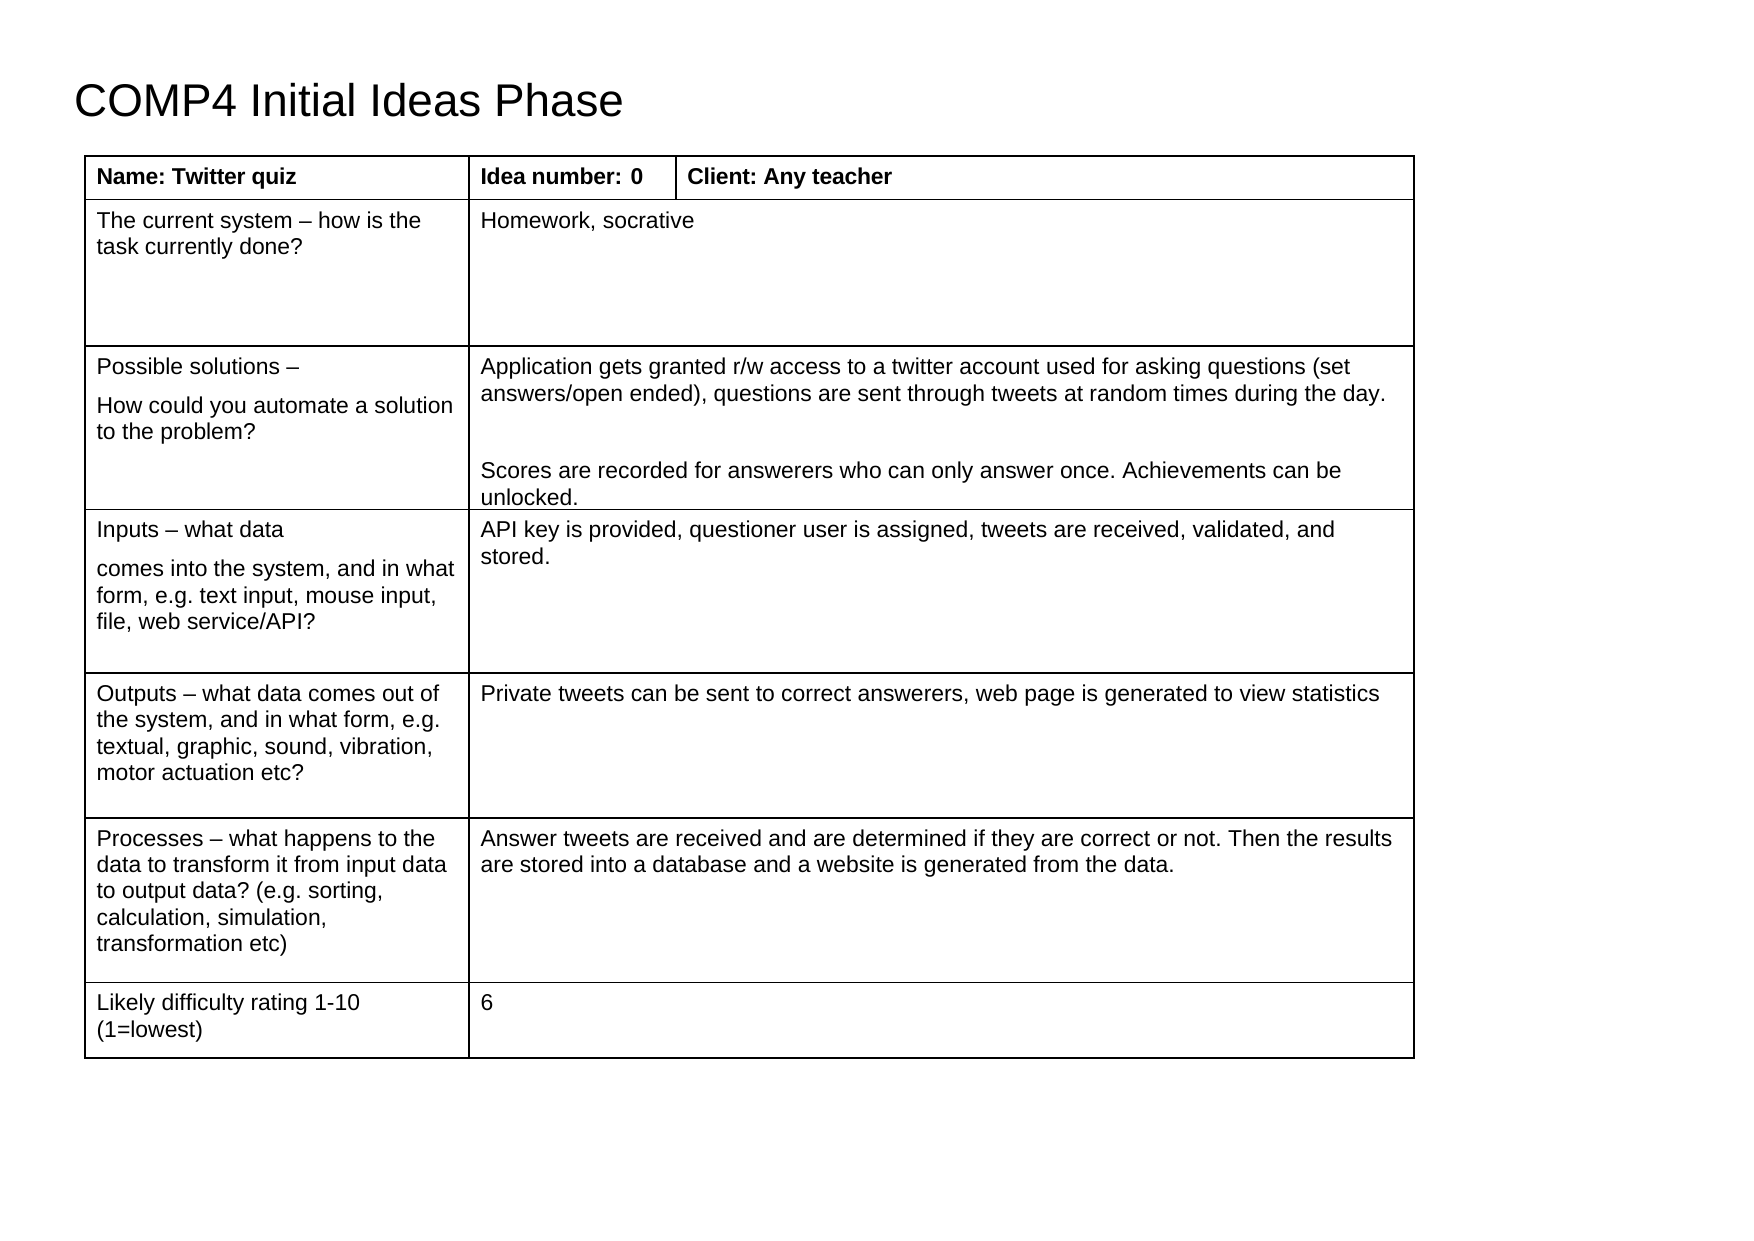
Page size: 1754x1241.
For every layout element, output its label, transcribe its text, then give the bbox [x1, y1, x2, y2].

table_cell Application gets granted r/w access to a twitter account used for asking questions (set answers/open ended), questions are sent through tweets at random times during the day. Scores are recorded for answerers who can only answer once. Achievements can be unlocked. [470, 347, 1413, 508]
table_header Name: Twitter quiz [86, 157, 468, 199]
table_cell Processes – what happens to the data to transform it from input data to output data? (e.g. sorting, calculation, simulation, transformation etc) [86, 819, 468, 981]
table_cell Answer tweets are received and are determined if they are correct or not. Then the results are stored into a database and a website is generated from the data. [470, 819, 1413, 981]
table_cell Private tweets can be sent to correct answerers, web page is generated to view statistics [470, 674, 1413, 817]
table_cell API key is provided, questioner user is assigned, tweets are received, validated, and stored. [470, 510, 1413, 672]
table_cell 6 [470, 983, 1413, 1057]
table_header Idea number: 0 [470, 157, 675, 199]
text COMP4 Initial Ideas Phase [74, 74, 1604, 127]
table_cell Likely difficulty rating 1-10 (1=lowest) [86, 983, 468, 1057]
table_cell Outputs – what data comes out of the system, and in what form, e.g. textual, graphic, sound, vibration, motor actuation etc? [86, 674, 468, 817]
table_cell Possible solutions – How could you automate a solution to the problem? [86, 347, 468, 508]
table_cell Inputs – what data comes into the system, and in what form, e.g. text input, mouse input, file, web service/API? [86, 510, 468, 672]
table_cell Homework, socrative [470, 200, 1413, 345]
table_cell The current system – how is the task currently done? [86, 200, 468, 345]
table_header Client: Any teacher [677, 157, 1413, 199]
